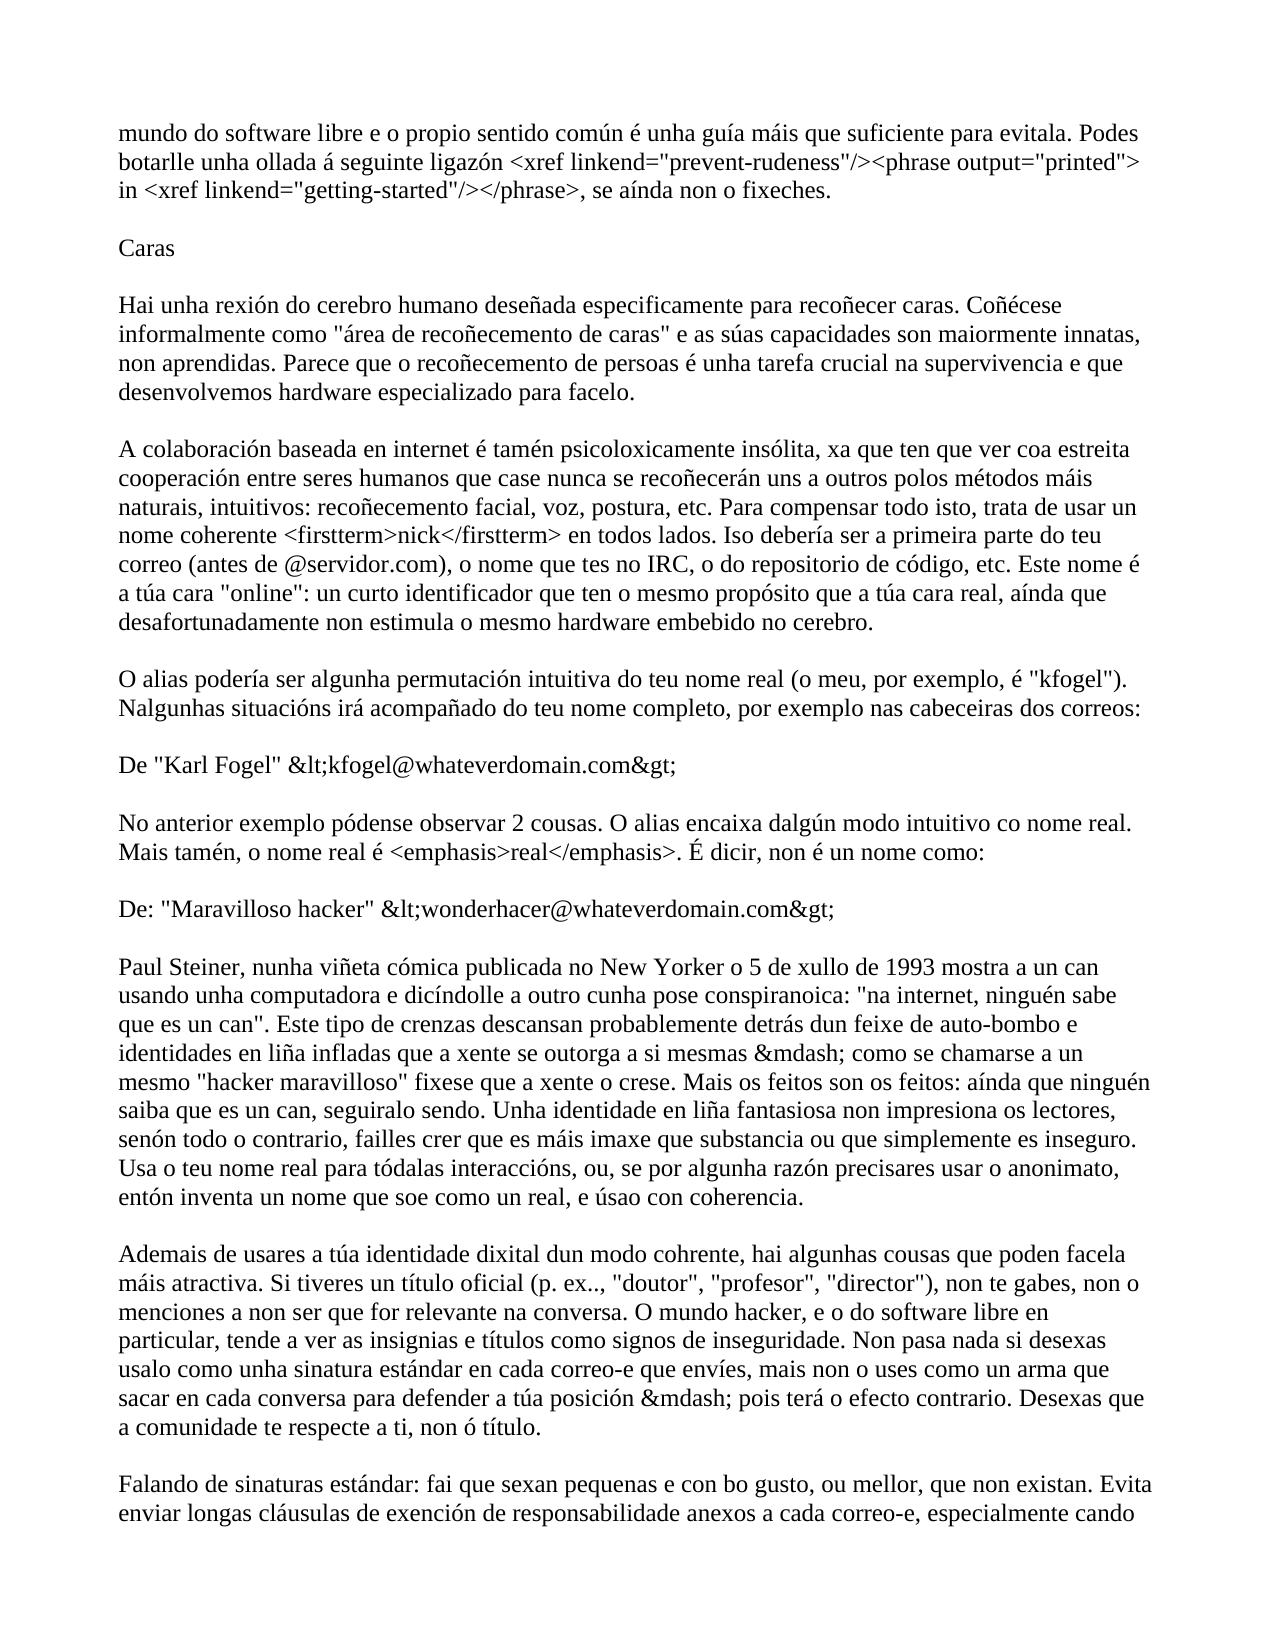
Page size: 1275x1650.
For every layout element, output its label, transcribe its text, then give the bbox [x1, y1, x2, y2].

text A colaboración baseada en internet é tamén psicoloxicamente insólita, xa que ten que ver coa estreita cooperación entre seres humanos que case nunca se recoñecerán uns a outros polos métodos máis naturais, intuitivos: recoñecemento facial, voz, postura, etc. Para compensar todo isto, trata de usar un nome coherente <firstterm>nick</firstterm> en todos lados. Iso debería ser a primeira parte do teu correo (antes de @servidor.com), o nome que tes no IRC, o do repositorio de código, etc. Este nome é a túa cara "online": un curto identificador que ten o mesmo propósito que a túa cara real, aínda que desafortunadamente non estimula o mesmo hardware embebido no cerebro. [118, 434, 1157, 636]
text No anterior exemplo pódense observar 2 cousas. O alias encaixa dalgún modo intuitivo co nome real. Mais tamén, o nome real é <emphasis>real</emphasis>. É dicir, non é un nome como: [118, 808, 1157, 866]
text mundo do software libre e o propio sentido común é unha guía máis que suficiente para evitala. Podes botarlle unha ollada á seguinte ligazón <xref linkend="prevent-rudeness"/><phrase output="printed"> in <xref linkend="getting-started"/></phrase>, se aínda non o fixeches. [118, 118, 1157, 204]
text De: "Maravilloso hacker" &lt;wonderhacer@whateverdomain.com&gt; [118, 894, 1157, 923]
text Hai unha rexión do cerebro humano deseñada especificamente para recoñecer caras. Coñécese informalmente como "área de recoñecemento de caras" e as súas capacidades son maiormente innatas, non aprendidas. Parece que o recoñecemento de persoas é unha tarefa crucial na supervivencia e que desenvolvemos hardware especializado para facelo. [118, 291, 1157, 406]
text De "Karl Fogel" &lt;kfogel@whateverdomain.com&gt; [118, 751, 1157, 779]
text Paul Steiner, nunha viñeta cómica publicada no New Yorker o 5 de xullo de 1993 mostra a un can usando unha computadora e dicíndolle a outro cunha pose conspiranoica: "na internet, ninguén sabe que es un can". Este tipo de crenzas descansan probablemente detrás dun feixe de auto-bombo e identidades en liña infladas que a xente se outorga a si mesmas &mdash; como se chamarse a un mesmo "hacker maravilloso" fixese que a xente o crese. Mais os feitos son os feitos: aínda que ninguén saiba que es un can, seguiralo sendo. Unha identidade en liña fantasiosa non impresiona os lectores, senón todo o contrario, failles crer que es máis imaxe que substancia ou que simplemente es inseguro. Usa o teu nome real para tódalas interaccións, ou, se por algunha razón precisares usar o anonimato, entón inventa un nome que soe como un real, e úsao con coherencia. [118, 952, 1157, 1211]
text Ademais de usares a túa identidade dixital dun modo cohrente, hai algunhas cousas que poden facela máis atractiva. Si tiveres un título oficial (p. ex.., "doutor", "profesor", "director"), non te gabes, non o menciones a non ser que for relevante na conversa. O mundo hacker, e o do software libre en particular, tende a ver as insignias e títulos como signos de inseguridade. Non pasa nada si desexas usalo como unha sinatura estándar en cada correo-e que envíes, mais non o uses como un arma que sacar en cada conversa para defender a túa posición &mdash; pois terá o efecto contrario. Desexas que a comunidade te respecte a ti, non ó título. [118, 1239, 1157, 1441]
text Falando de sinaturas estándar: fai que sexan pequenas e con bo gusto, ou mellor, que non existan. Evita enviar longas cláusulas de exención de responsabilidade anexos a cada correo-e, especialmente cando [118, 1469, 1157, 1527]
text O alias podería ser algunha permutación intuitiva do teu nome real (o meu, por exemplo, é "kfogel"). Nalgunhas situacións irá acompañado do teu nome completo, por exemplo nas cabeceiras dos correos: [118, 664, 1157, 722]
text Caras [118, 233, 1157, 262]
